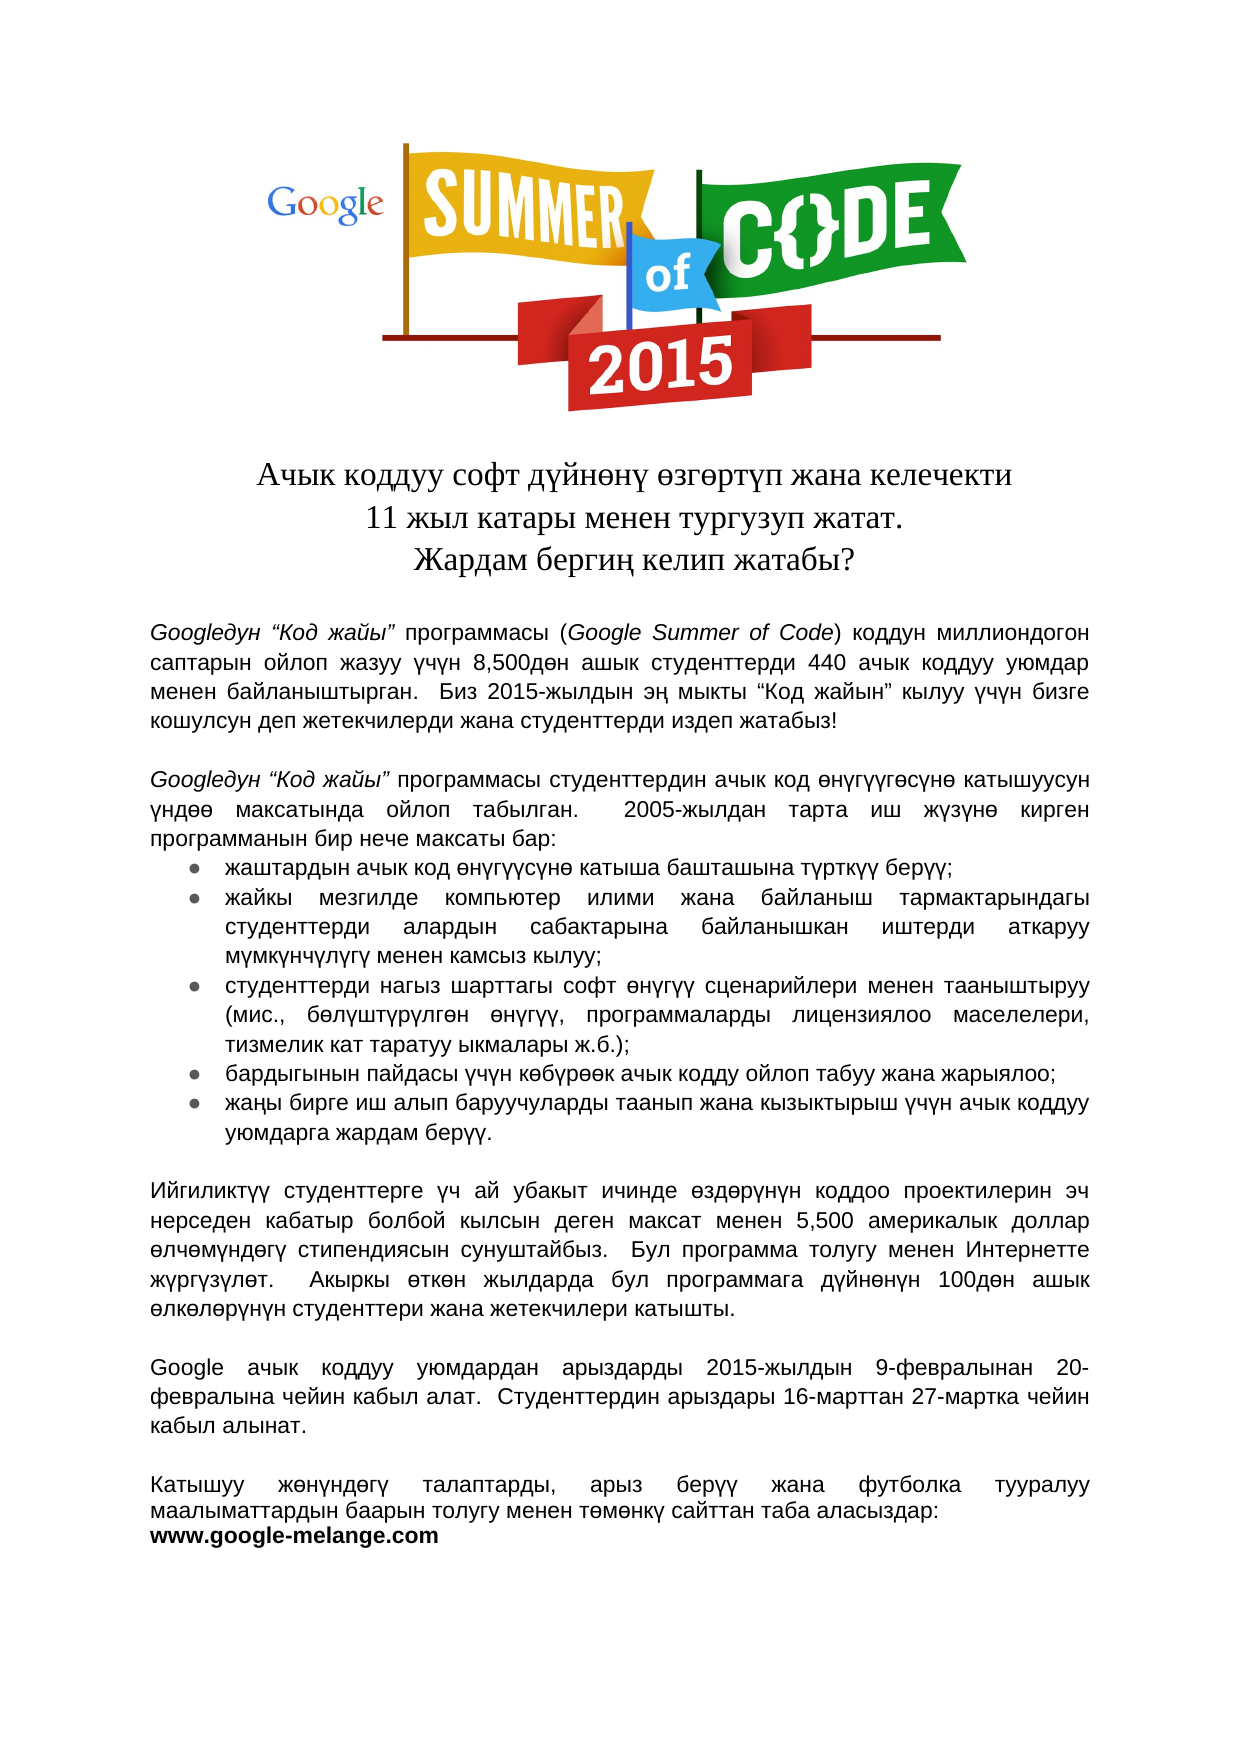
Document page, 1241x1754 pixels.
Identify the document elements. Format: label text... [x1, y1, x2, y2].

text www.google-melange.com [150, 1523, 1090, 1549]
text Googleдун “Код жайы” программасы (Google Summer of Code) коддун миллиондогон саптарын ойлоп жазуу үчүн 8,500дөн ашык студенттерди 440 ачык коддуу уюмдар менен байланыштырган. Биз 2015-жылдын эң мыкты “Код жайын” кылуу үчүн бизге кошулсун деп жетекчилерди жана студенттерди издеп жатабыз! [150, 620, 1090, 734]
list бардыгынын пайдасы үчүн көбүрөөк ачык кодду ойлоп табуу жана жарыялоо; [187, 1061, 1090, 1086]
text Googleдун “Код жайы” программасы студенттердин ачык код өнүгүүгөсүнө катышуусун үндөө максатында ойлоп табылган. 2005-жылдан тарта иш жүзүнө кирген программанын бир нече максаты бар: [150, 767, 1090, 851]
list жаштардын ачык код өнүгүүсүнө катыша башташына түрткүү берүү; [187, 855, 1090, 881]
text Ачык коддуу софт дүйнөнү өзгөртүп жана келечекти [141, 456, 1128, 493]
list жайкы мезгилде компьютер илими жана байланыш тармактарындагы студенттерди алардын сабактарына байланышкан иштерди аткаруу мүмкүнчүлүгү менен камсыз кылуу; [187, 884, 1090, 969]
list студенттерди нагыз шарттагы софт өнүгүү сценарийлери менен тааныштыруу (мис., бөлүштүрүлгөн өнүгүү, программаларды лицензиялоо маселелери, тизмелик кат таратуу ыкмалары ж.б.); [187, 972, 1090, 1057]
text Ийгиликтүү студенттерге үч ай убакыт ичинде өздөрүнүн коддоо проектилерин эч нерседен кабатыр болбой кылсын деген максат менен 5,500 америкалык доллар өлчөмүндөгү стипендиясын сунуштайбыз. Бул программа толугу менен Интернетте жүргүзүлөт. Акыркы өткөн жылдарда бул программага дүйнөнүн 100дөн ашык өлкөлөрүнүн студенттери жана жетекчилери катышты. [150, 1178, 1090, 1321]
text 11 жыл катары менен тургузуп жатат. [141, 498, 1128, 535]
list жаңы бирге иш алып баруучуларды таанып жана кызыктырыш үчүн ачык коддуу уюмдарга жардам берүү. [187, 1090, 1090, 1145]
text Google ачык коддуу уюмдардан арыздарды 2015-жылдын 9-февралынан 20-февралына чейин кабыл алат. Студенттердин арыздары 16-марттан 27-мартка чейин кабыл алынат. [150, 1354, 1090, 1439]
picture [244, 121, 996, 434]
text Жардам бергиң келип жатабы? [141, 541, 1128, 578]
text Катышуу жөнүндөгү талаптарды, арыз берүү жана футболка тууралуу маалыматтардын баарын толугу менен төмөнкү сайттан таба аласыздар: [150, 1472, 1090, 1523]
